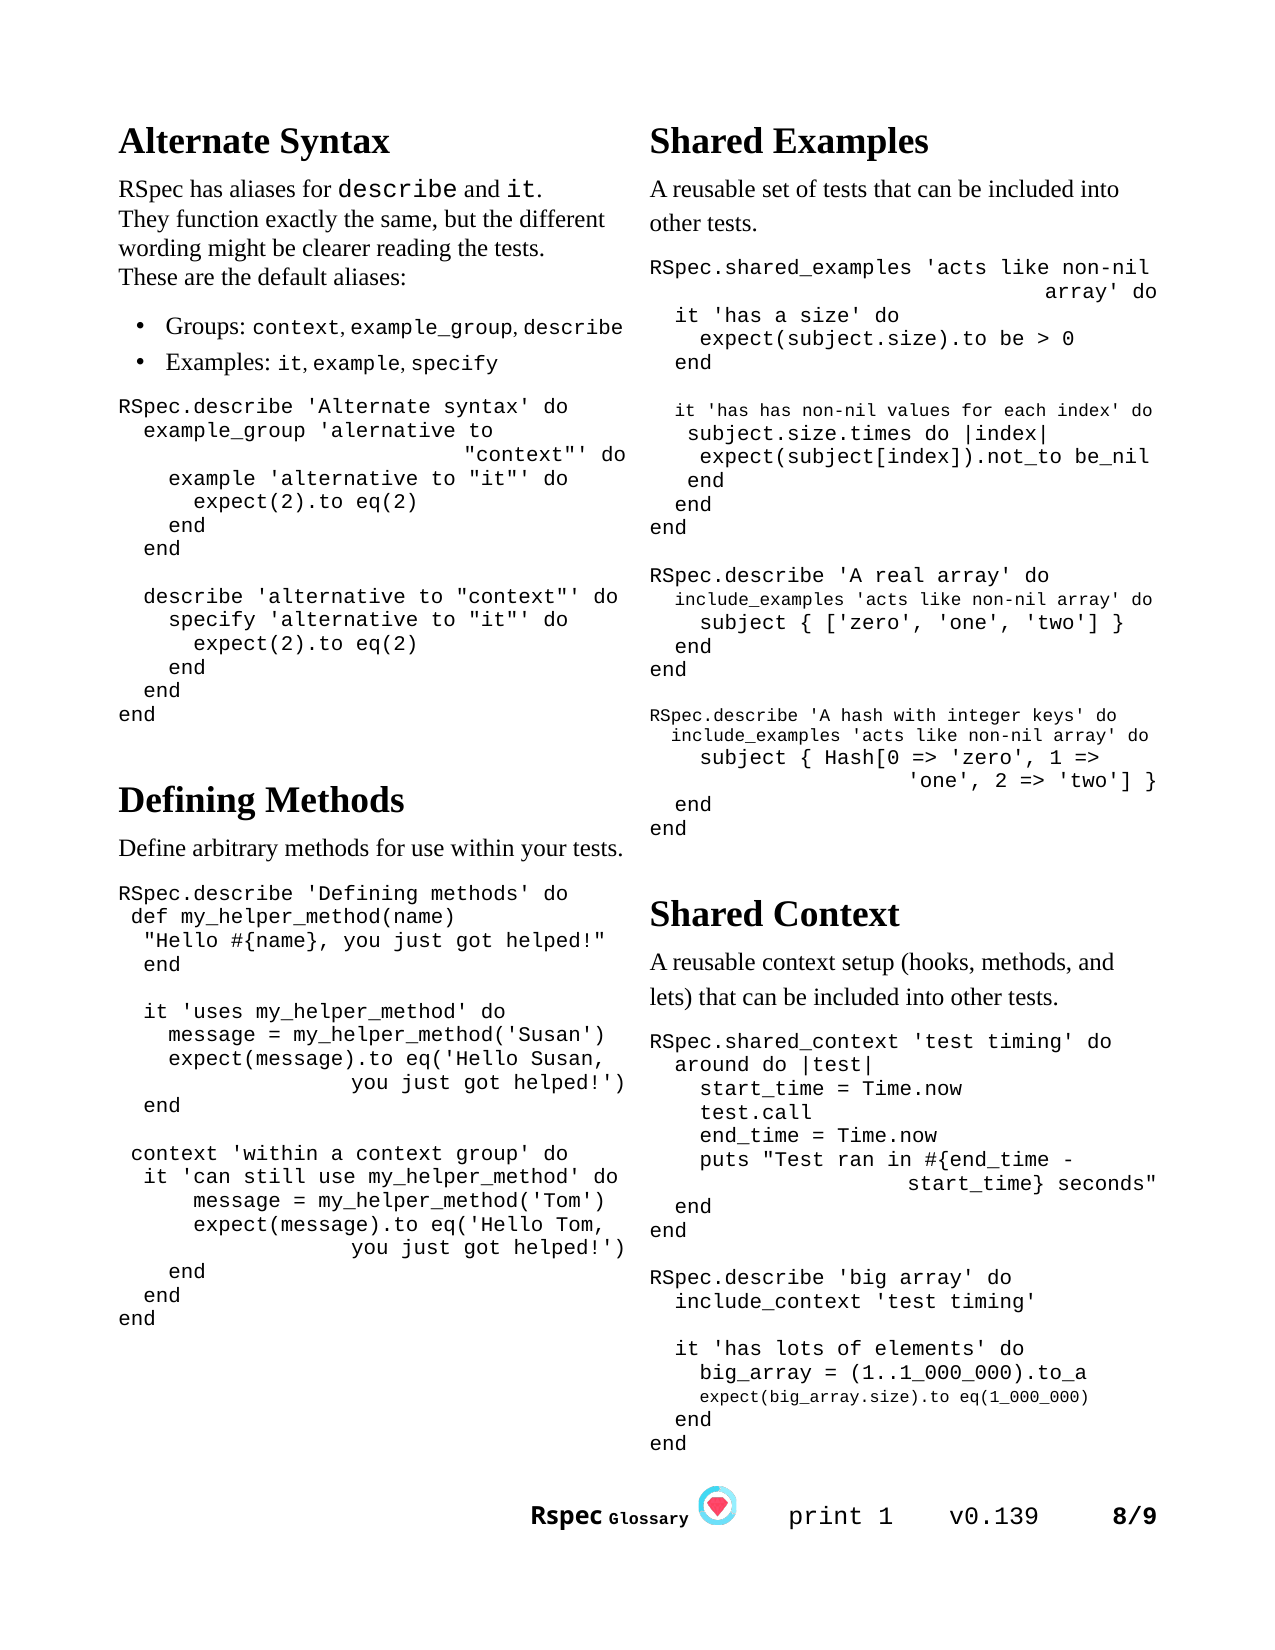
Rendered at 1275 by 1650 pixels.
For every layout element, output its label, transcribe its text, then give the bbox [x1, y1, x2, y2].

text message = my_helper_method('Tom') [118, 1190, 626, 1214]
text end [649, 794, 1157, 818]
text A reusable set of tests that can be included into other tests. [649, 174, 1157, 237]
text expect(2).to eq(2) [118, 633, 626, 657]
text it 'can still use my_helper_method' do [118, 1166, 626, 1190]
text end [118, 704, 626, 728]
text subject { Hash[0 => 'zero', 1 => [649, 747, 1157, 770]
text describe 'alternative to "context"' do [118, 586, 626, 609]
text end [649, 352, 1157, 376]
text RSpec.describe 'big array' do [649, 1267, 1157, 1291]
text end [649, 1433, 1157, 1456]
text include_context 'test timing' [649, 1291, 1157, 1314]
text expect(subject[index]).not_to be_nil [649, 446, 1157, 470]
text A reusable context setup (hooks, methods, and lets) that can be included into other tests. [649, 947, 1157, 1011]
text expect(2).to eq(2) [118, 491, 626, 515]
text end [649, 659, 1157, 683]
text end [118, 1261, 626, 1284]
text expect(subject.size).to be > 0 [649, 328, 1157, 352]
picture [698, 1486, 737, 1525]
text They function exactly the same, but the different wording might be clearer reading the tests. [118, 204, 626, 262]
text start_time} seconds" [649, 1173, 1157, 1196]
text you just got helped!') [118, 1237, 626, 1261]
text end [649, 1196, 1157, 1220]
subtitle Alternate Syntax [118, 118, 626, 161]
text subject { ['zero', 'one', 'two'] } [649, 612, 1157, 636]
subtitle Defining Methods [118, 778, 626, 821]
list Examples: it, example, specify [136, 347, 626, 376]
text end [118, 1308, 626, 1332]
list Groups: context, example_group, describe [136, 311, 626, 341]
text example_group 'alernative to [118, 420, 626, 444]
text end [118, 538, 626, 562]
text specify 'alternative to "it"' do [118, 609, 626, 633]
text RSpec.shared_context 'test timing' do [649, 1031, 1157, 1054]
text These are the default aliases: [118, 262, 626, 291]
text subject.size.times do |index| [649, 423, 1157, 446]
text 'one', 2 => 'two'] } [649, 770, 1157, 794]
text expect(big_array.size).to eq(1_000_000) [649, 1386, 1157, 1409]
text puts "Test ran in #{end_time - [649, 1149, 1157, 1173]
text "context"' do [118, 444, 626, 467]
text RSpec.describe 'Defining methods' do [118, 883, 626, 906]
text expect(message).to eq('Hello Tom, [118, 1214, 626, 1237]
text array' do [649, 281, 1157, 304]
text end [649, 636, 1157, 659]
text end [649, 818, 1157, 841]
text you just got helped!') [118, 1072, 626, 1095]
text end [118, 515, 626, 538]
text example 'alternative to "it"' do [118, 467, 626, 491]
text big_array = (1..1_000_000).to_a [649, 1362, 1157, 1386]
text RSpec.shared_examples 'acts like non-nil [649, 257, 1157, 281]
text context 'within a context group' do [118, 1143, 626, 1166]
text RSpec.describe 'A hash with integer keys' do [649, 707, 1157, 727]
text around do |test| [649, 1054, 1157, 1078]
text it 'uses my_helper_method' do [118, 1001, 626, 1024]
text "Hello #{name}, you just got helped!" [118, 930, 626, 953]
text it 'has lots of elements' do [649, 1338, 1157, 1362]
text end [118, 680, 626, 704]
text RSpec has aliases for describe and it. [118, 174, 626, 204]
text end [649, 1409, 1157, 1433]
text Define arbitrary methods for use within your tests. [118, 833, 626, 862]
subtitle Shared Examples [649, 118, 1157, 161]
text end [649, 517, 1157, 541]
text end_time = Time.now [649, 1125, 1157, 1149]
text expect(message).to eq('Hello Susan, [118, 1048, 626, 1072]
text end [118, 657, 626, 680]
text def my_helper_method(name) [118, 906, 626, 930]
text include_examples 'acts like non-nil array' do [649, 727, 1157, 747]
text RSpec.describe 'Alternate syntax' do [118, 397, 626, 420]
subtitle Shared Context [649, 892, 1157, 935]
text RSpec.describe 'A real array' do [649, 565, 1157, 588]
text include_examples 'acts like non-nil array' do [649, 588, 1157, 612]
text end [649, 1220, 1157, 1244]
text end [118, 953, 626, 977]
text end [118, 1095, 626, 1119]
text end [649, 470, 1157, 494]
text start_time = Time.now [649, 1078, 1157, 1102]
text message = my_helper_method('Susan') [118, 1024, 626, 1048]
text it 'has a size' do [649, 304, 1157, 328]
text end [118, 1284, 626, 1308]
text it 'has has non-nil values for each index' do [649, 399, 1157, 423]
text test.call [649, 1102, 1157, 1125]
text end [649, 494, 1157, 517]
